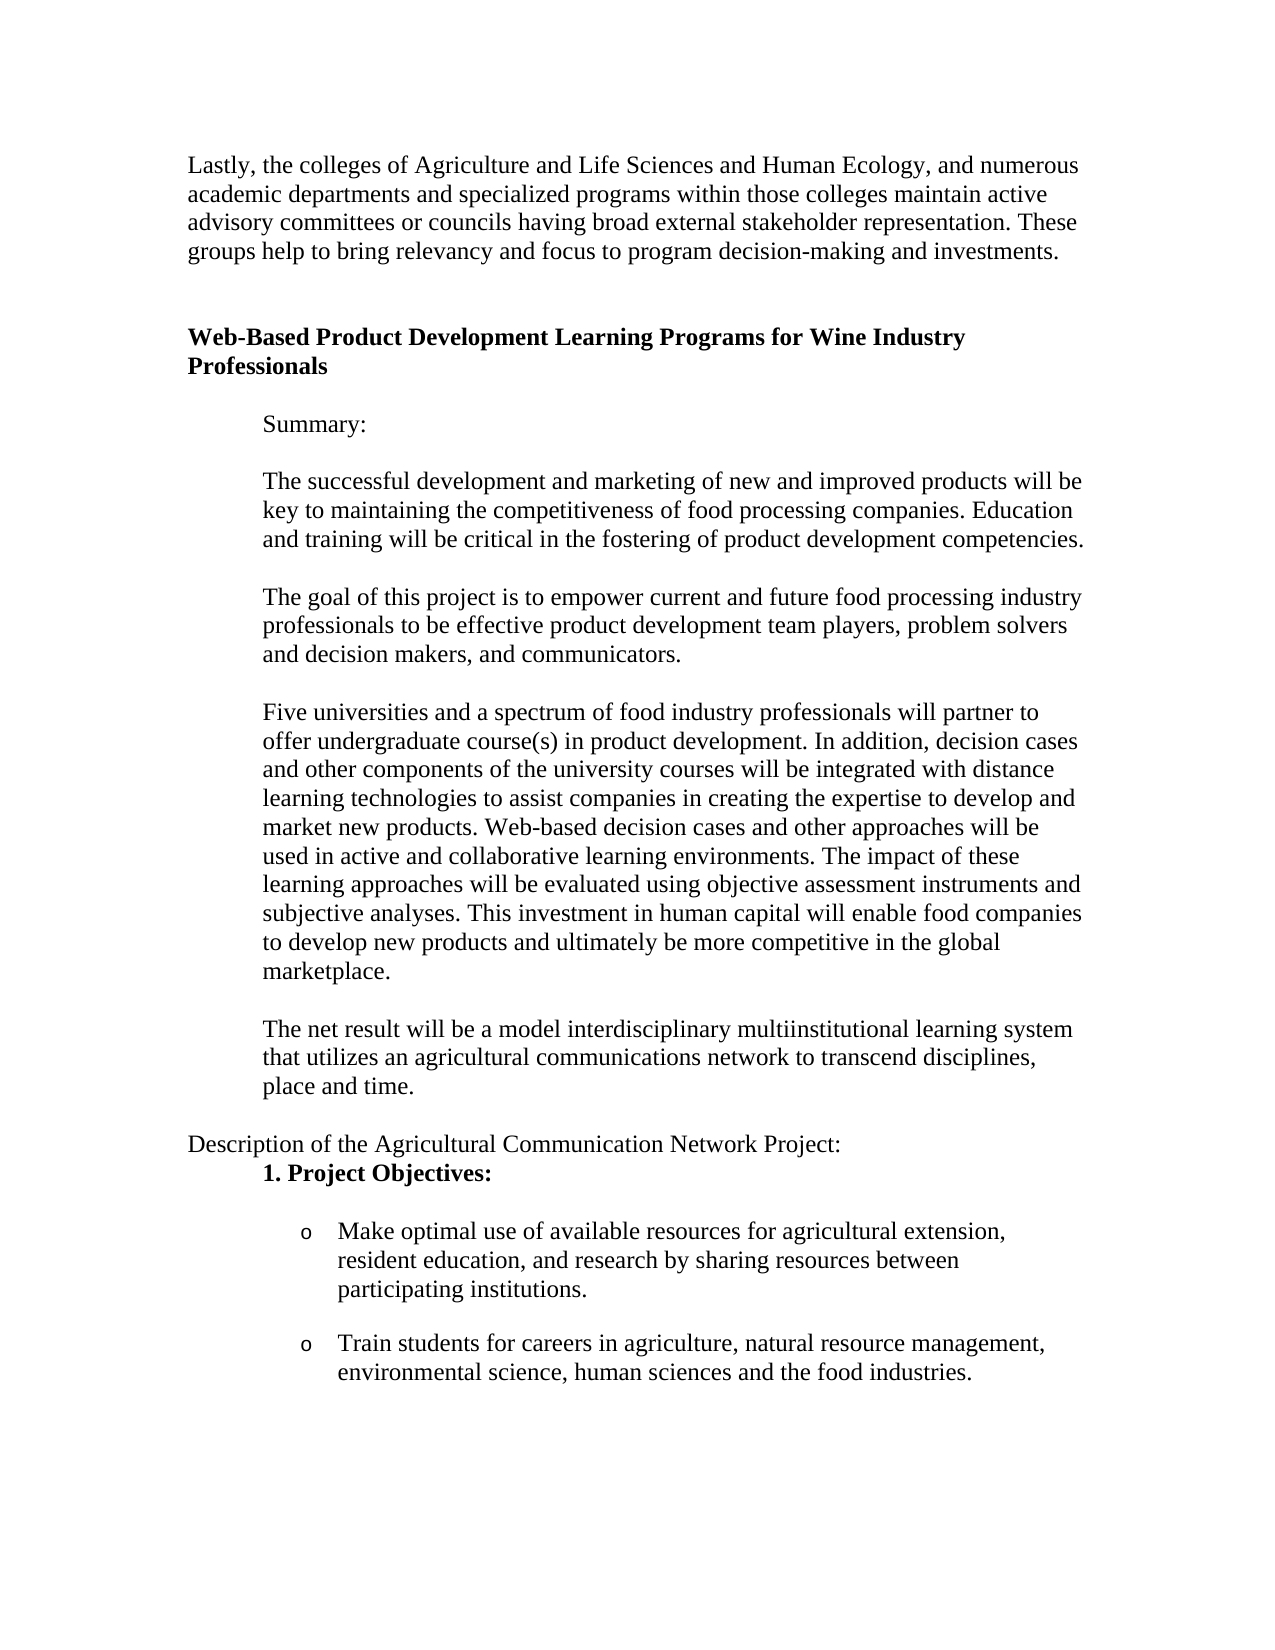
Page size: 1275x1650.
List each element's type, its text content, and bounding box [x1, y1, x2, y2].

text 1. Project Objectives: [262, 1158, 1087, 1187]
text The net result will be a model interdisciplinary multiinstitutional learning system that utilizes an agricultural communications network to transcend disciplines, place and time. [262, 1014, 1087, 1100]
text Web-Based Product Development Learning Programs for Wine Industry Professionals [187, 322, 1087, 380]
text The goal of this project is to empower current and future food processing industry professionals to be effective product development team players, problem solvers and decision makers, and communicators. [262, 582, 1087, 668]
text Summary: The successful development and marketing of new and improved products will be key to maintaining the competitiveness of food processing companies. Education and training will be critical in the fostering of product development competencies. [262, 409, 1087, 552]
text Five universities and a spectrum of food industry professionals will partner to offer undergraduate course(s) in product development. In addition, decision cases and other components of the university courses will be integrated with distance learning technologies to assist companies in creating the expertise to develop and market new products. Web-based decision cases and other approaches will be used in active and collaborative learning environments. The impact of these learning approaches will be evaluated using objective assessment instruments and subjective analyses. This investment in human capital will enable food companies to develop new products and ultimately be more competitive in the global marketplace. [262, 697, 1087, 984]
subtitle Description of the Agricultural Communication Network Project: [187, 1129, 1087, 1158]
list Make optimal use of available resources for agricultural extension, resident education, and research by sharing resources between participating institutions. [300, 1216, 1087, 1303]
list Train students for careers in agriculture, natural resource management, environmental science, human sciences and the food industries. [300, 1328, 1087, 1472]
text Lastly, the colleges of Agriculture and Life Sciences and Human Ecology, and numerous academic departments and specialized programs within those colleges maintain active advisory committees or councils having broad external stakeholder representation. These groups help to bring relevancy and focus to program decision-making and investments. [187, 150, 1087, 265]
